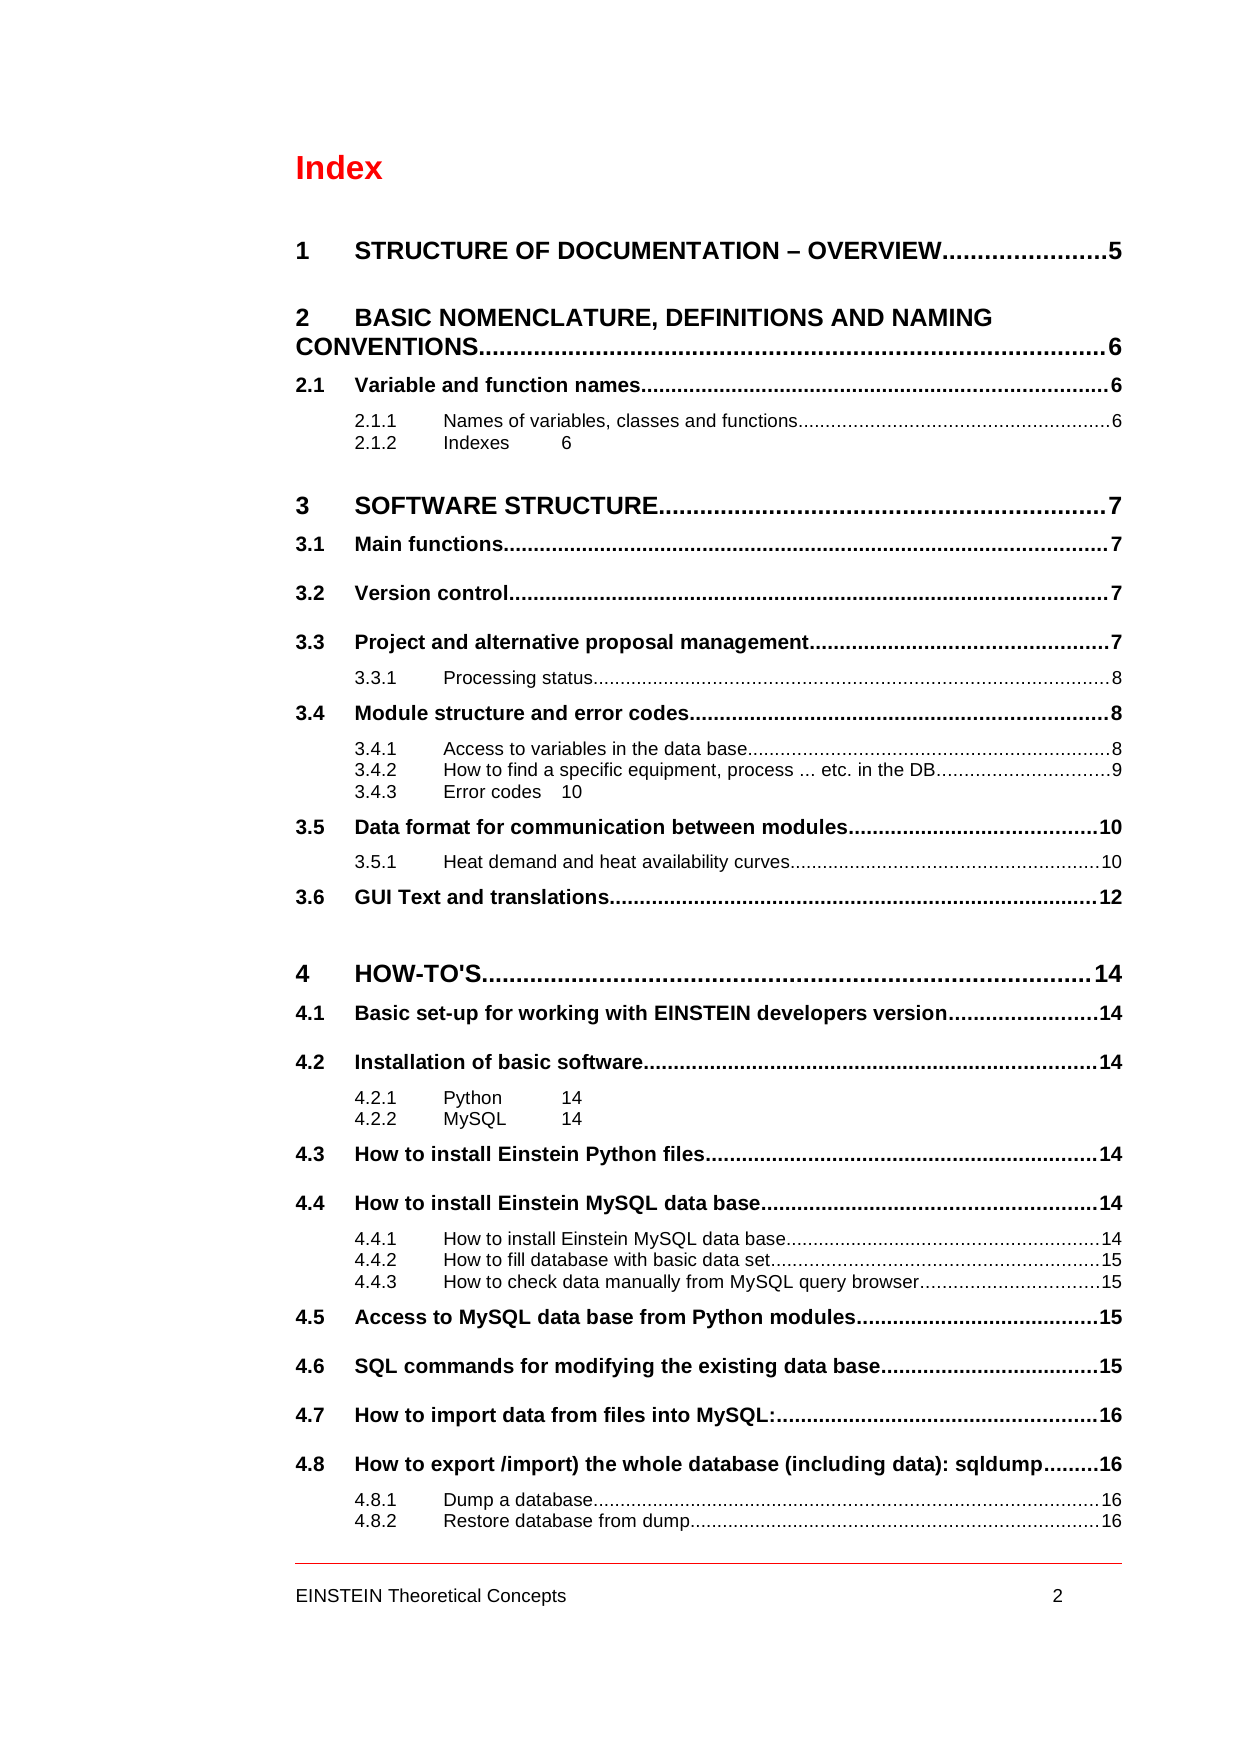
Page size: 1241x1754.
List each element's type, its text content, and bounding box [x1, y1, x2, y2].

text 1 Structure of documentation – overview 5 [295, 236, 1122, 265]
text 4.5 Access to MySQL data base from Python modules 15 [295, 1305, 1122, 1329]
text 3.3.1 Processing status 8 [354, 667, 1122, 688]
text 4.8.1 Dump a database 16 [354, 1489, 1122, 1510]
text 3.4.3 Error codes 10 [354, 781, 1122, 802]
text 4.6 SQL commands for modifying the existing data base 15 [295, 1354, 1122, 1378]
text 2 Basic nomenclature, definitions and naming conventions 6 [295, 303, 1122, 361]
text 3.4 Module structure and error codes 8 [295, 701, 1122, 725]
text 3.2 Version control 7 [295, 581, 1122, 605]
text 2.1 Variable and function names 6 [295, 373, 1122, 397]
text 3 Software structure 7 [295, 491, 1122, 520]
text 3.5 Data format for communication between modules 10 [295, 815, 1122, 839]
text 4.2.2 MySQL 14 [354, 1108, 1122, 1130]
text 4.4.2 How to fill database with basic data set 15 [354, 1249, 1122, 1271]
text 4.3 How to install Einstein Python files 14 [295, 1142, 1122, 1166]
text 3.1 Main functions 7 [295, 532, 1122, 556]
text 4.2.1 Python 14 [354, 1087, 1122, 1108]
text 3.4.1 Access to variables in the data base 8 [354, 737, 1122, 759]
text 4.8.2 Restore database from dump 16 [354, 1510, 1122, 1532]
text 4.4.3 How to check data manually from MySQL query browser 15 [354, 1271, 1122, 1292]
text 2.1.2 Indexes 6 [354, 432, 1122, 453]
text 4.7 How to import data from files into MySQL: 16 [295, 1403, 1122, 1427]
subtitle Index [295, 148, 1122, 186]
text 2.1.1 Names of variables, classes and functions 6 [354, 410, 1122, 432]
text 4 How-to's 14 [295, 959, 1122, 988]
text 4.4.1 How to install Einstein MySQL data base 14 [354, 1228, 1122, 1249]
text 3.4.2 How to find a specific equipment, process ... etc. in the DB 9 [354, 759, 1122, 781]
text 3.6 GUI Text and translations 12 [295, 885, 1122, 909]
text 4.1 Basic set-up for working with EINSTEIN developers version 14 [295, 1001, 1122, 1025]
text 4.2 Installation of basic software 14 [295, 1050, 1122, 1074]
text 3.5.1 Heat demand and heat availability curves 10 [354, 851, 1122, 873]
text 3.3 Project and alternative proposal management 7 [295, 630, 1122, 654]
text 4.8 How to export /import) the whole database (including data): sqldump 16 [295, 1452, 1122, 1476]
text 4.4 How to install Einstein MySQL data base 14 [295, 1191, 1122, 1215]
